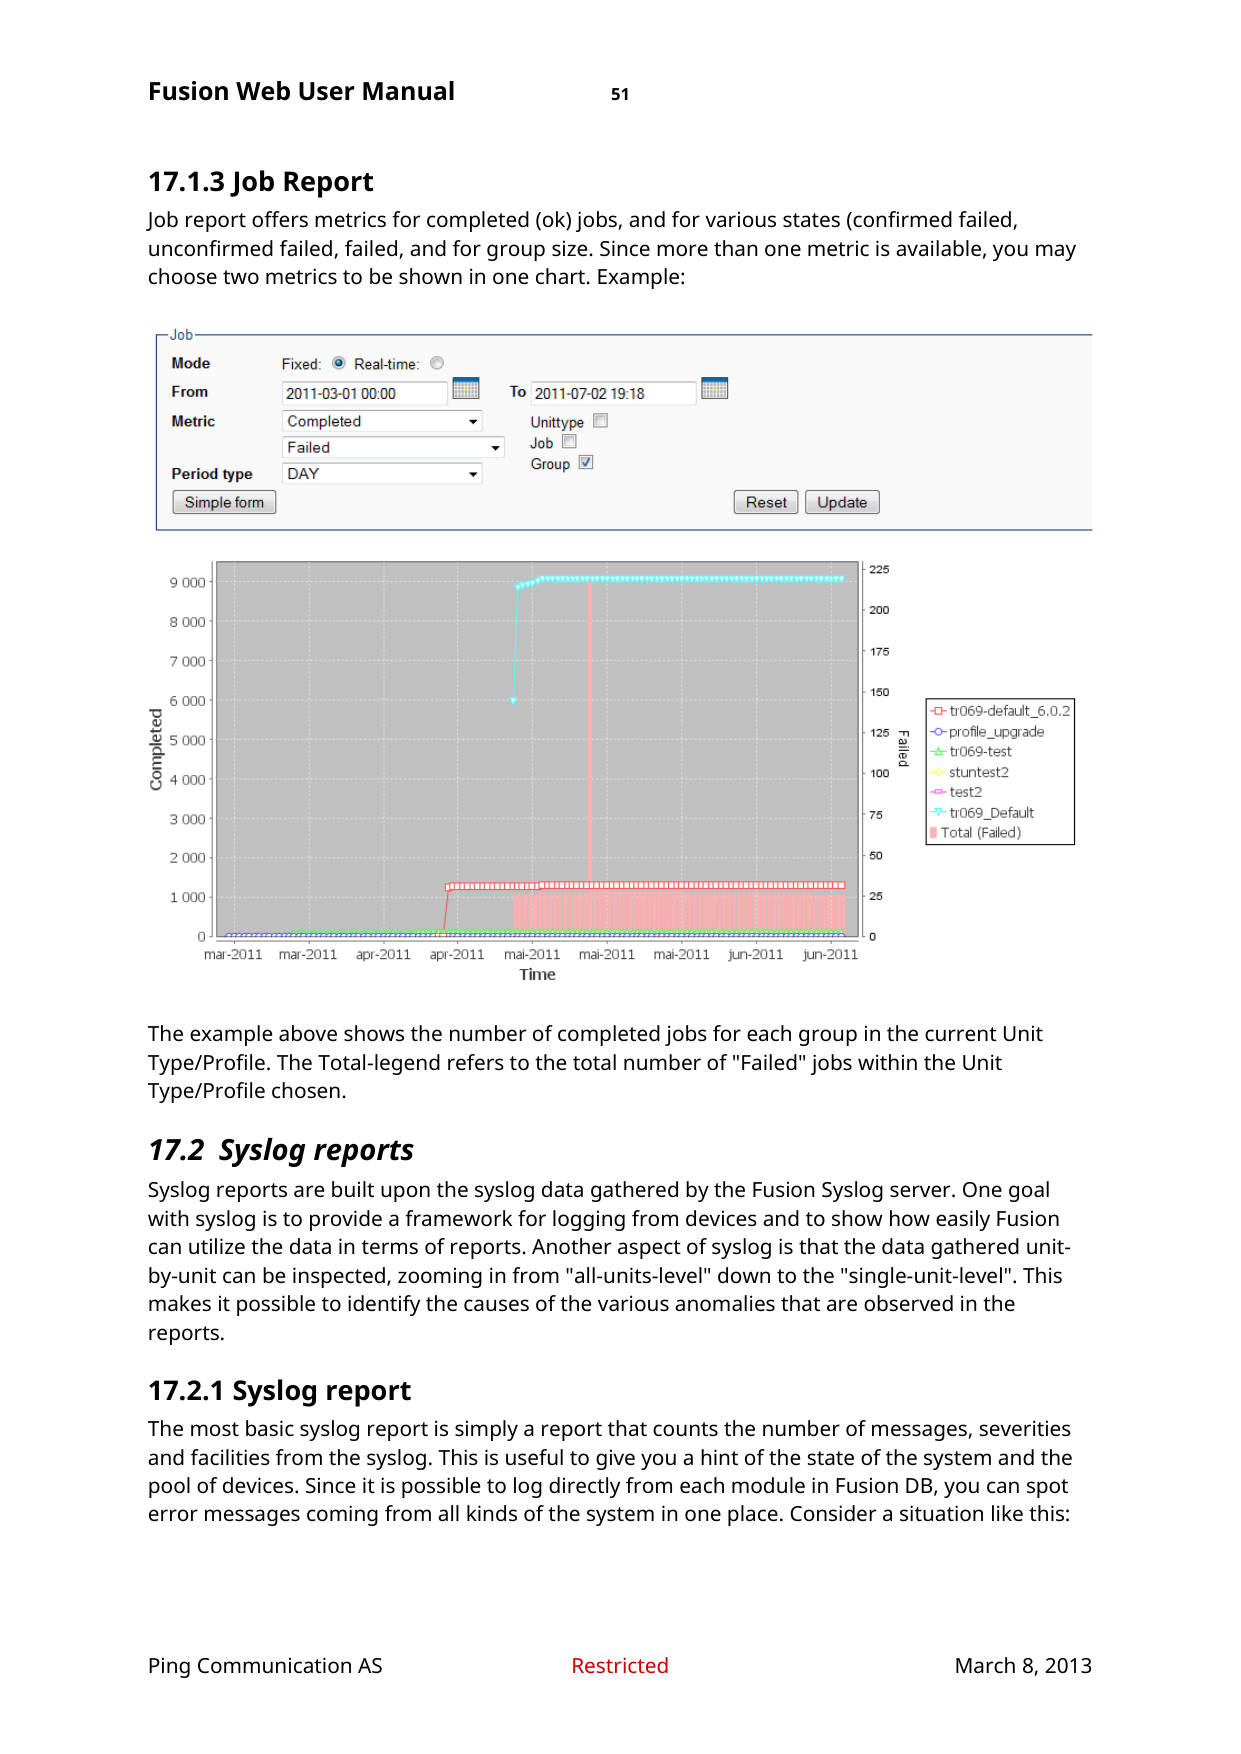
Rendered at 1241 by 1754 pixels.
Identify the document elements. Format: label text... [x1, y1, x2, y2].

subtitle Job Report [148, 162, 1092, 199]
subtitle Syslog report [148, 1371, 1092, 1408]
text Syslog reports are built upon the syslog data gathered by the Fusion Syslog server. One goal with syslog is to provide a framework for logging from devices and to show how easily Fusion can utilize the data in terms of reports. Another aspect of syslog is that the data gathered unit-by-unit can be inspected, zooming in from "all-units-level" down to the "single-unit-level". This makes it possible to identify the causes of the various anomalies that are observed in the reports. [148, 1175, 1092, 1346]
subtitle Syslog reports [148, 1129, 1092, 1169]
text Job report offers metrics for completed (ok) jobs, and for various states (confirmed failed, unconfirmed failed, failed, and for group size. Since more than one metric is available, you may choose two metrics to be shown in one chart. Example: [148, 206, 1092, 291]
picture [147, 319, 1093, 991]
text The most basic syslog report is simply a report that counts the number of messages, severities and facilities from the syslog. This is useful to give you a hint of the state of the system and the pool of devices. Since it is possible to log directly from each module in Fusion DB, you can spot error messages coming from all kinds of the system in one place. Consider a situation like this: [148, 1414, 1092, 1528]
text The example above shows the number of completed jobs for each group in the current Unit Type/Profile. The Total-legend refers to the total number of "Failed" jobs within the Unit Type/Profile chosen. [148, 1019, 1092, 1104]
